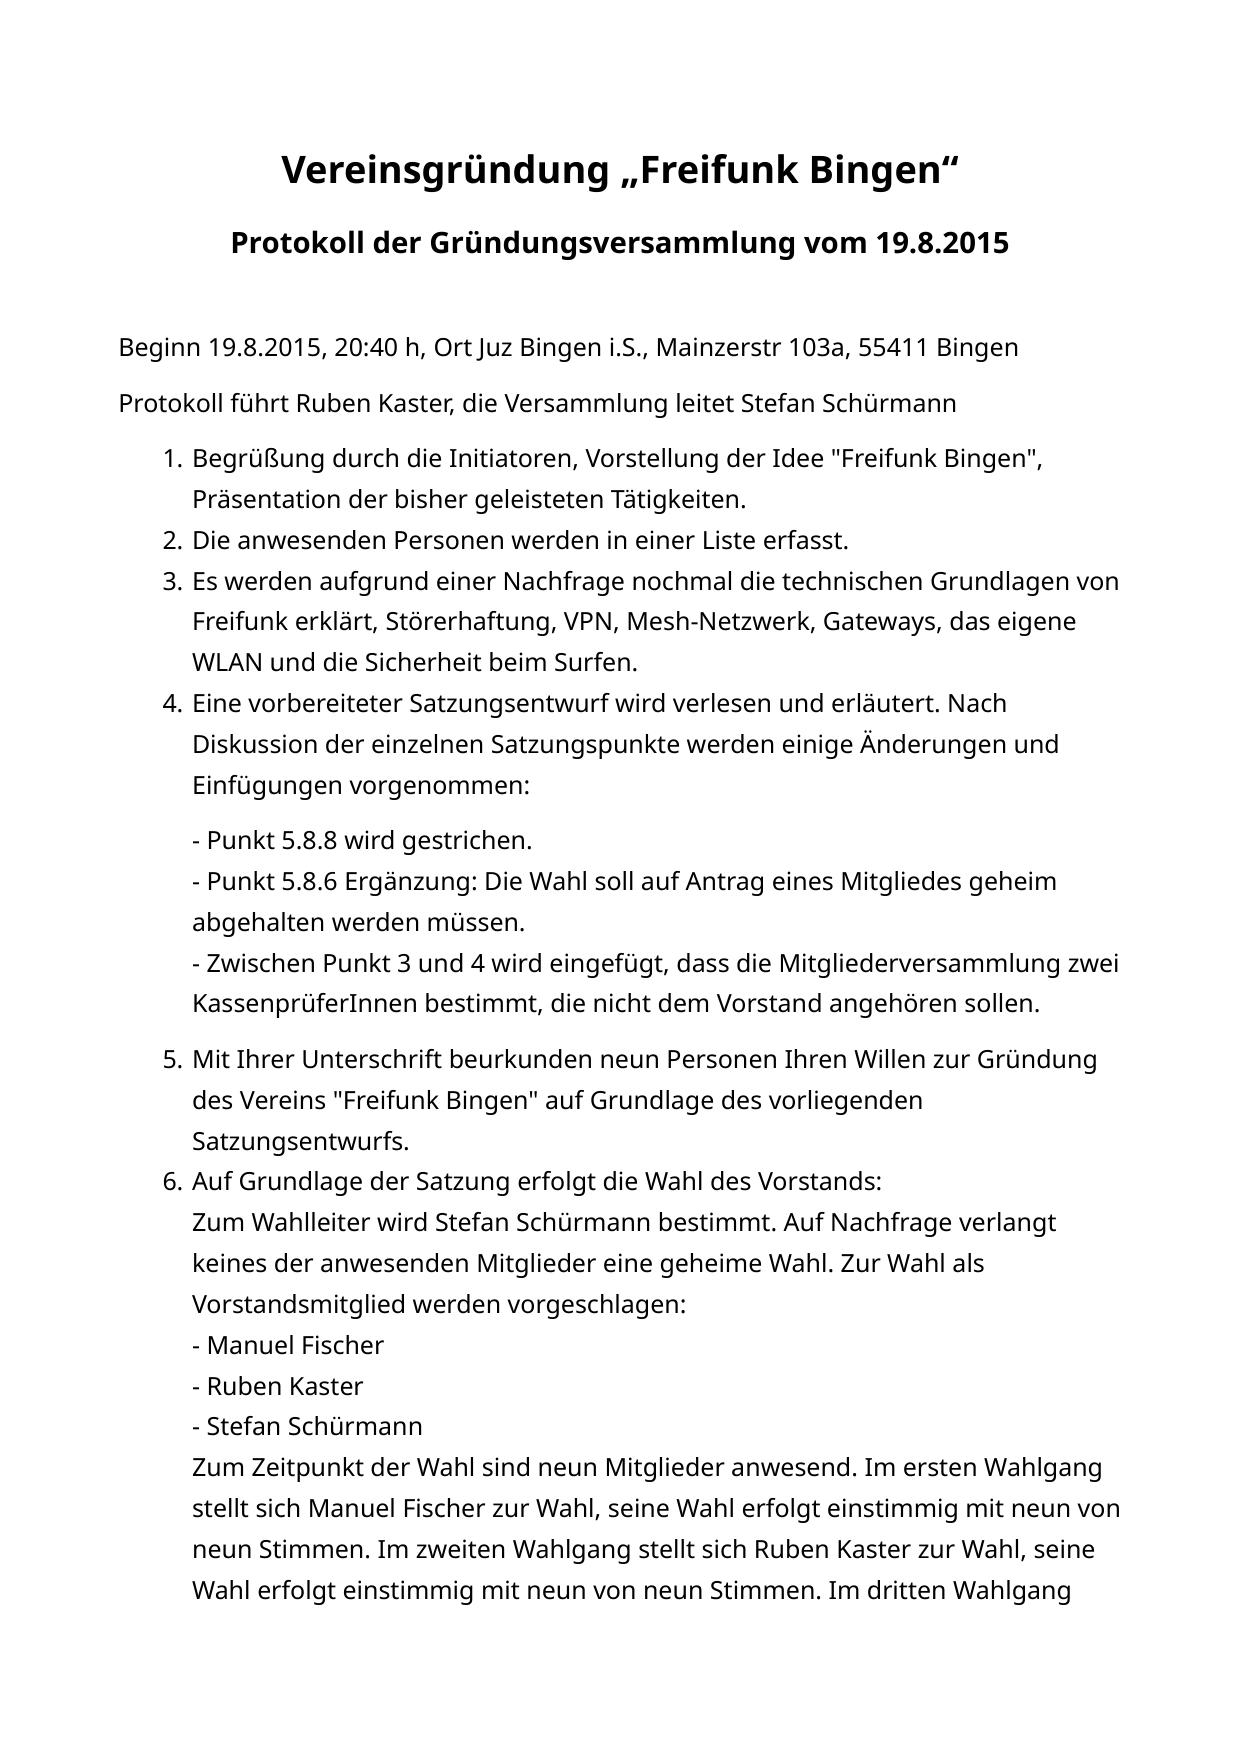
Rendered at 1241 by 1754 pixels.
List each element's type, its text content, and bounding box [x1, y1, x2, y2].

list Begrüßung durch die Initiatoren, Vorstellung der Idee "Freifunk Bingen", Präsentation der bisher geleisteten Tätigkeiten. [162, 441, 1122, 516]
list Die anwesenden Personen werden in einer Liste erfasst. [162, 522, 1122, 556]
list Es werden aufgrund einer Nachfrage nochmal die technischen Grundlagen von Freifunk erklärt, Störerhaftung, VPN, Mesh-Netzwerk, Gateways, das eigene WLAN und die Sicherheit beim Surfen. [162, 563, 1122, 679]
list Mit Ihrer Unterschrift beurkunden neun Personen Ihren Willen zur Gründung des Vereins "Freifunk Bingen" auf Grundlage des vorliegenden Satzungsentwurfs. [162, 1041, 1122, 1157]
list - Punkt 5.8.8 wird gestrichen. - Punkt 5.8.6 Ergänzung: Die Wahl soll auf Antrag eines Mitgliedes geheim abgehalten werden müssen. - Zwischen Punkt 3 und 4 wird eingefügt, dass die Mitgliederversammlung zwei KassenprüferInnen bestimmt, die nicht dem Vorstand angehören sollen. [162, 823, 1122, 1020]
text Beginn 19.8.2015, 20:40 h, Ort Juz Bingen i.S., Mainzerstr 103a, 55411 Bingen [118, 330, 1122, 364]
list Eine vorbereiteter Satzungsentwurf wird verlesen und erläutert. Nach Diskussion der einzelnen Satzungspunkte werden einige Änderungen und Einfügungen vorgenommen: [162, 686, 1122, 801]
list Auf Grundlage der Satzung erfolgt die Wahl des Vorstands: Zum Wahlleiter wird Stefan Schürmann bestimmt. Auf Nachfrage verlangt keines der anwesenden Mitglieder eine geheime Wahl. Zur Wahl als Vorstandsmitglied werden vorgeschlagen: - Manuel Fischer - Ruben Kaster - Stefan Schürmann Zum Zeitpunkt der Wahl sind neun Mitglieder anwesend. Im ersten Wahlgang stellt sich Manuel Fischer zur Wahl, seine Wahl erfolgt einstimmig mit neun von neun Stimmen. Im zweiten Wahlgang stellt sich Ruben Kaster zur Wahl, seine Wahl erfolgt einstimmig mit neun von neun Stimmen. Im dritten Wahlgang [162, 1164, 1122, 1606]
subtitle Protokoll der Gründungsversammlung vom 19.8.2015 [118, 222, 1122, 262]
text Protokoll führt Ruben Kaster, die Versammlung leitet Stefan Schürmann [118, 385, 1122, 419]
subtitle Vereinsgründung „Freifunk Bingen“ [118, 143, 1122, 195]
